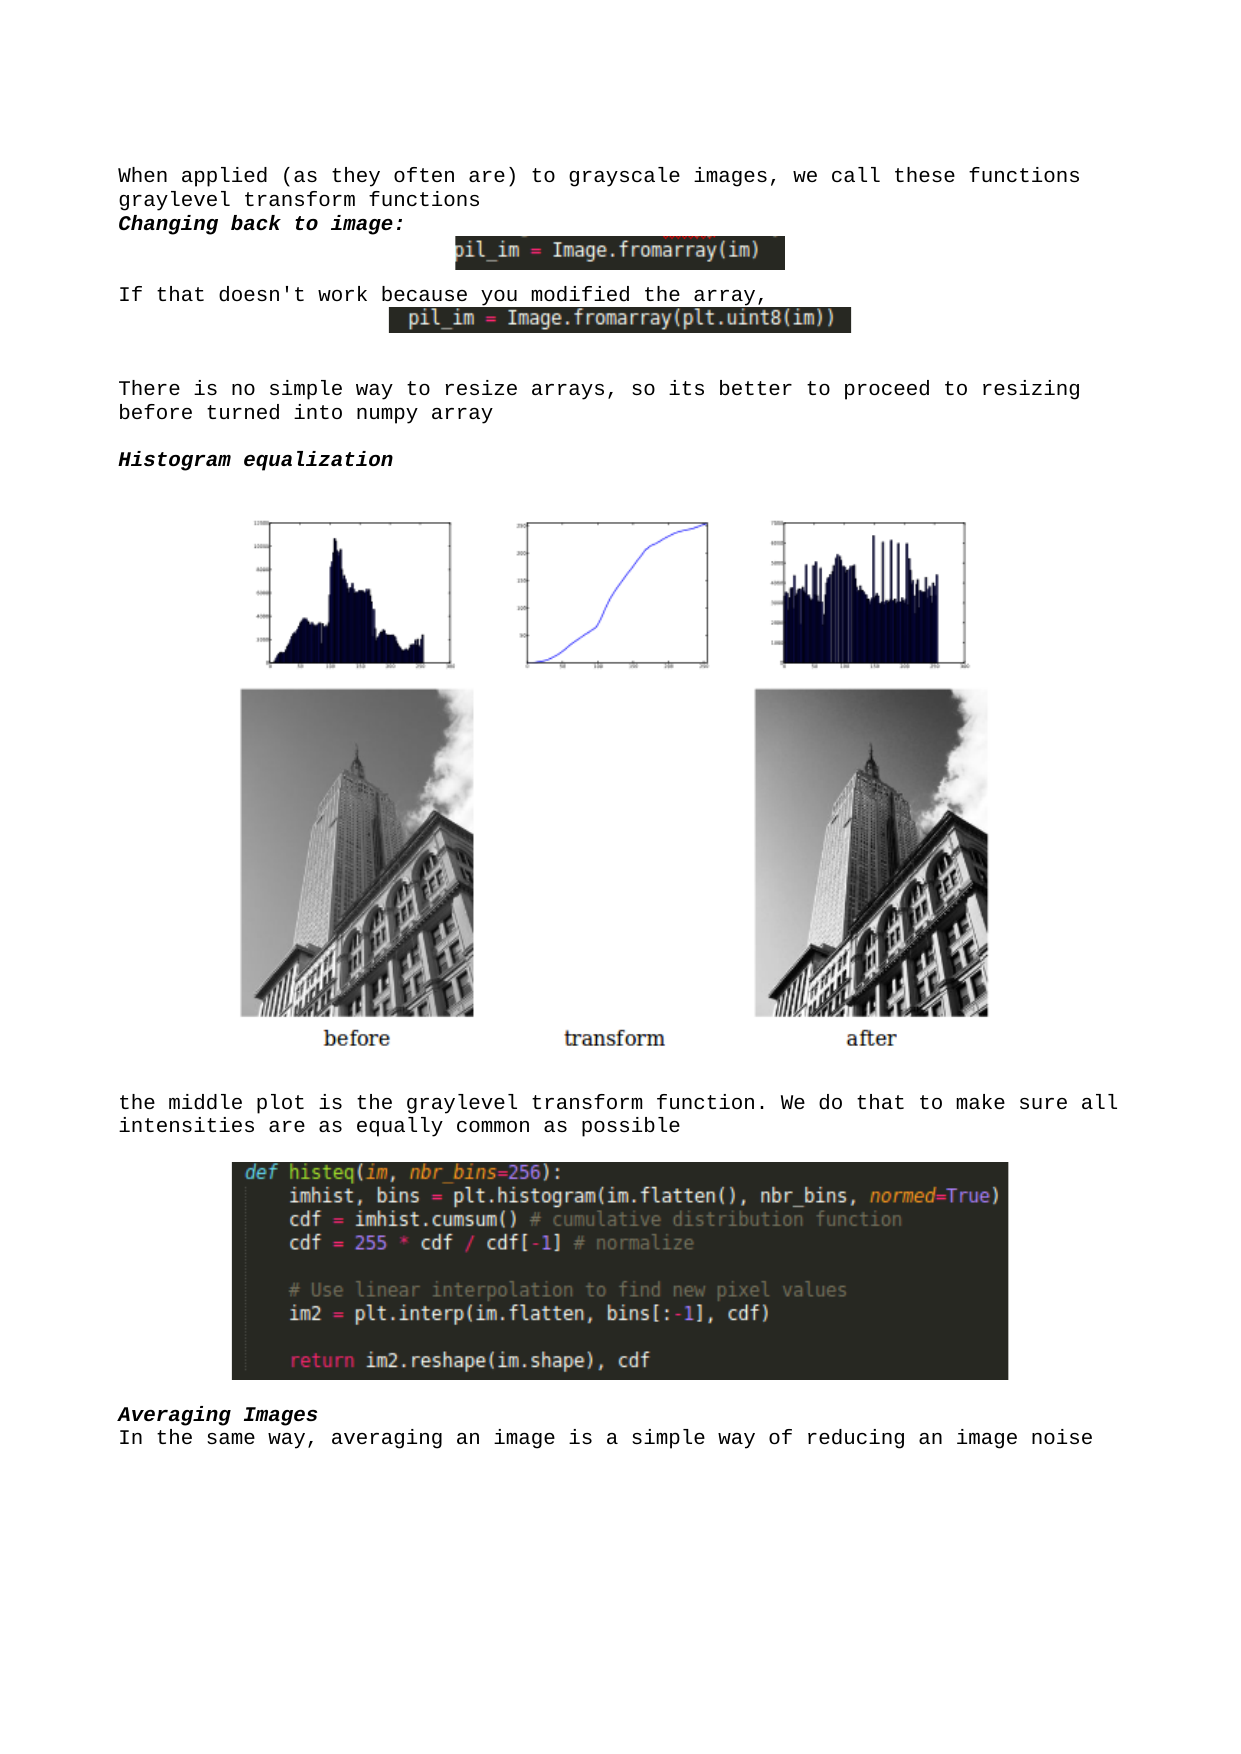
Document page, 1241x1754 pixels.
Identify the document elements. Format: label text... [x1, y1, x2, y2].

text Averaging Images [118, 1404, 1122, 1427]
text Changing back to image: [118, 213, 1122, 236]
picture [118, 472, 1123, 1069]
text There is no simple way to resize arrays, so its better to proceed to resizing before turned into numpy array [118, 378, 1122, 426]
text Histogram equalization [118, 449, 1122, 472]
picture [388, 307, 852, 333]
picture [455, 236, 785, 270]
text If that doesn't work because you modified the array, [118, 284, 1122, 307]
text When applied (as they often are) to grayscale images, we call these functions graylevel transform functions [118, 165, 1122, 213]
text In the same way, averaging an image is a simple way of reducing an image noise [118, 1427, 1122, 1451]
text the middle plot is the graylevel transform function. We do that to make sure all intensities are as equally common as possible [118, 1092, 1122, 1139]
picture [231, 1162, 1009, 1380]
